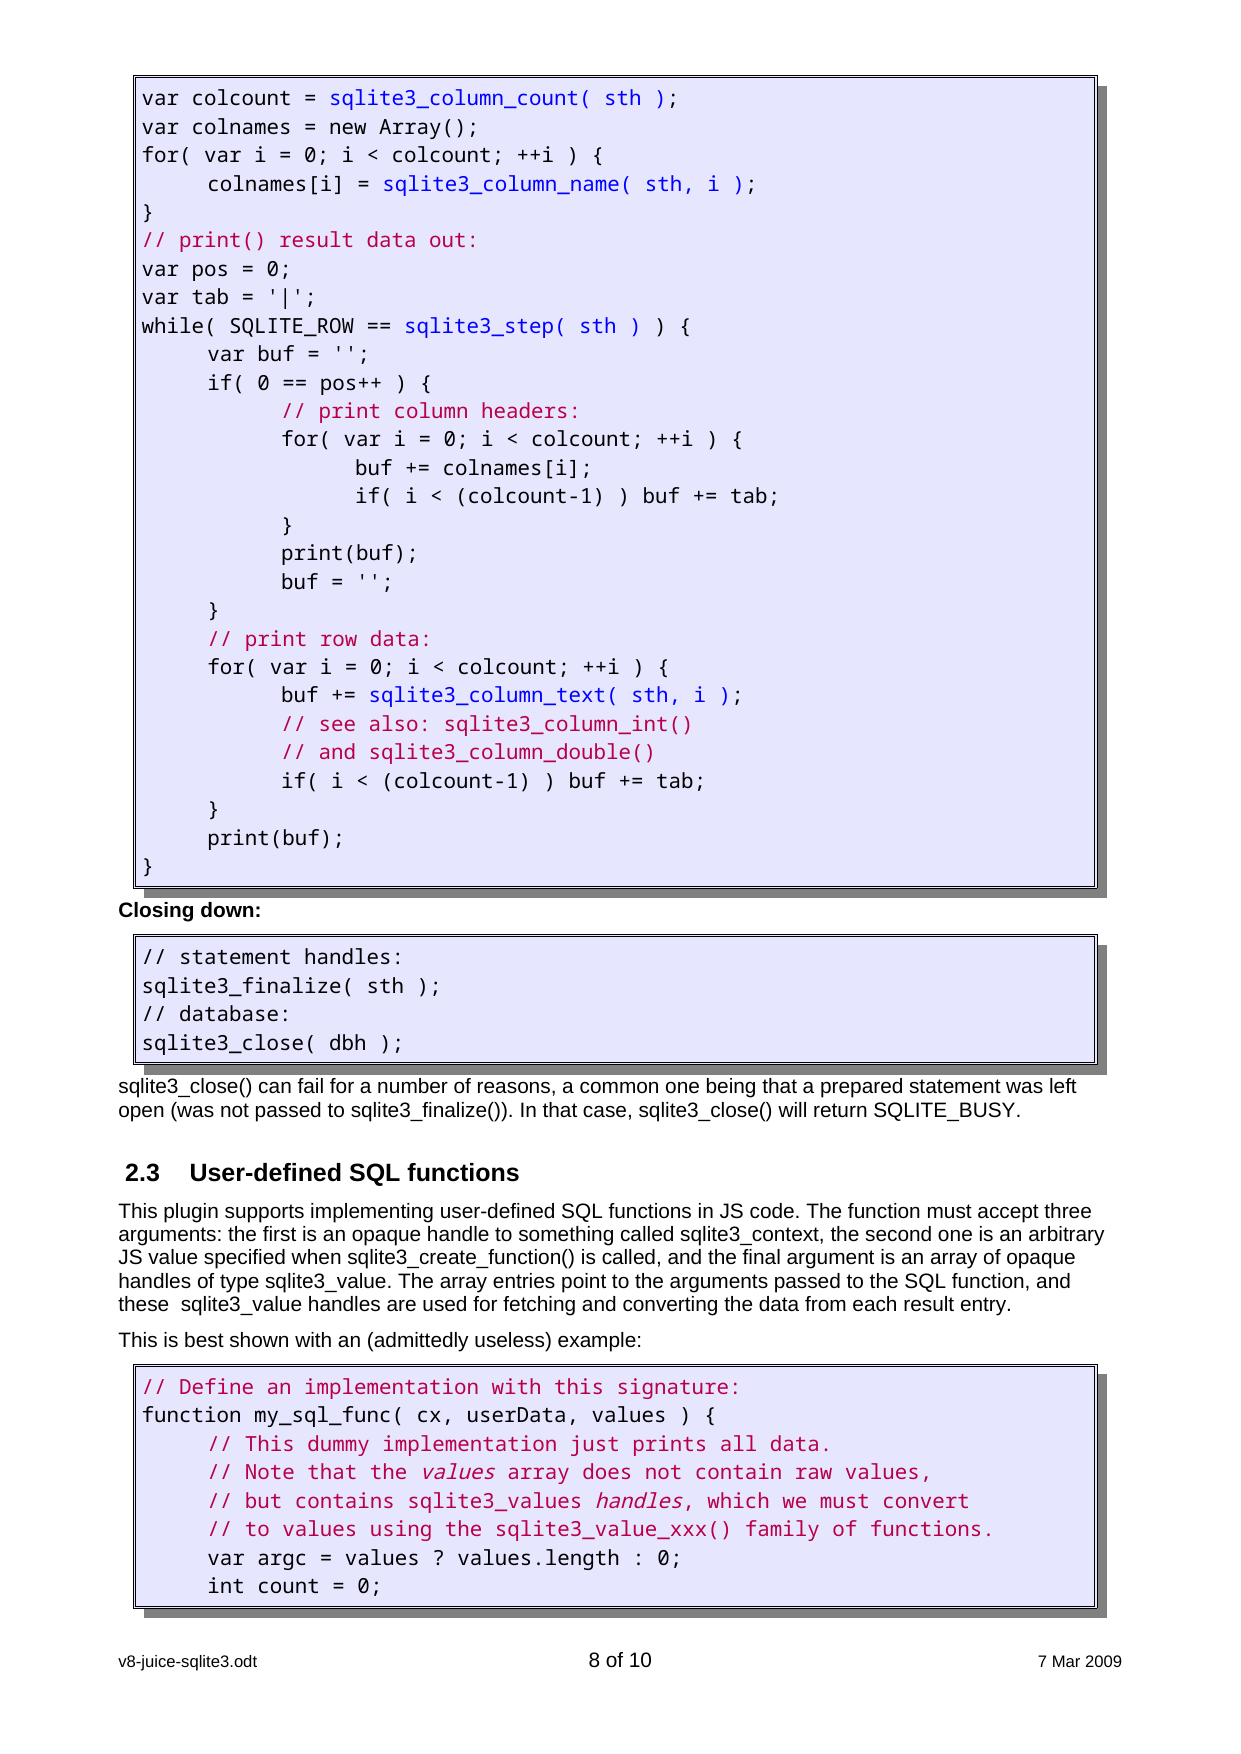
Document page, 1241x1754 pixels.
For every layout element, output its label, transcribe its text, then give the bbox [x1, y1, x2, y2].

text if( i < (colcount-1) ) buf += tab; [136, 757, 1094, 786]
text for( var i = 0; i < colcount; ++i ) { [136, 416, 1094, 445]
text int count = 0; [136, 1563, 1094, 1606]
text for( var i = 0; i < colcount; ++i ) { [136, 644, 1094, 672]
text buf += colnames[i]; [136, 445, 1094, 473]
text buf = ''; [136, 558, 1094, 587]
text // database: [136, 991, 1094, 1019]
text var colcount = sqlite3_column_count( sth ); [136, 78, 1094, 103]
text // Note that the values array does not contain raw values, [136, 1449, 1094, 1478]
text } [136, 587, 1094, 615]
text // but contains sqlite3_values handles, which we must convert [136, 1478, 1094, 1506]
text sqlite3_finalize( sth ); [136, 963, 1094, 991]
text var colnames = new Array(); [136, 103, 1094, 132]
text var pos = 0; [136, 246, 1094, 274]
text // print column headers: [136, 388, 1094, 416]
text // print row data: [136, 615, 1094, 644]
text // to values using the sqlite3_value_xxx() family of functions. [136, 1506, 1094, 1534]
text while( SQLITE_ROW == sqlite3_step( sth ) ) { [136, 302, 1094, 331]
text This is best shown with an (admittedly useless) example: [118, 1328, 1122, 1351]
text // print() result data out: [136, 217, 1094, 246]
text print(buf); [136, 814, 1094, 843]
text // Define an implementation with this signature: [136, 1367, 1094, 1392]
subtitle User-defined SQL functions [118, 1159, 1122, 1187]
text sqlite3_close( dbh ); [136, 1019, 1094, 1062]
text print(buf); [136, 530, 1094, 558]
text for( var i = 0; i < colcount; ++i ) { [136, 132, 1094, 160]
text var argc = values ? values.length : 0; [136, 1534, 1094, 1563]
text if( 0 == pos++ ) { [136, 359, 1094, 388]
text buf += sqlite3_column_text( sth, i ); [136, 672, 1094, 701]
text if( i < (colcount-1) ) buf += tab; [136, 473, 1094, 502]
text // see also: sqlite3_column_int() [136, 701, 1094, 729]
text // statement handles: [136, 937, 1094, 963]
text This plugin supports implementing user-defined SQL functions in JS code. The function must accept three arguments: the first is an opaque handle to something called sqlite3_context, the second one is an arbitrary JS value specified when sqlite3_create_function() is called, and the final argument is an array of opaque handles of type sqlite3_value. The array entries point to the arguments passed to the SQL function, and these sqlite3_value handles are used for fetching and converting the data from each result entry. [118, 1199, 1122, 1316]
text } [136, 843, 1094, 886]
text } [136, 786, 1094, 814]
text function my_sql_func( cx, userData, values ) { [136, 1392, 1094, 1421]
text } [136, 502, 1094, 530]
text // This dummy implementation just prints all data. [136, 1421, 1094, 1449]
text } [136, 189, 1094, 217]
text var tab = '|'; [136, 274, 1094, 302]
text sqlite3_close() can fail for a number of reasons, a common one being that a prepared statement was left open (was not passed to sqlite3_finalize()). In that case, sqlite3_close() will return SQLITE_BUSY. [118, 1075, 1122, 1122]
text colnames[i] = sqlite3_column_name( sth, i ); [136, 160, 1094, 189]
text Closing down: [118, 898, 1122, 922]
text // and sqlite3_column_double() [136, 729, 1094, 757]
text var buf = ''; [136, 331, 1094, 359]
